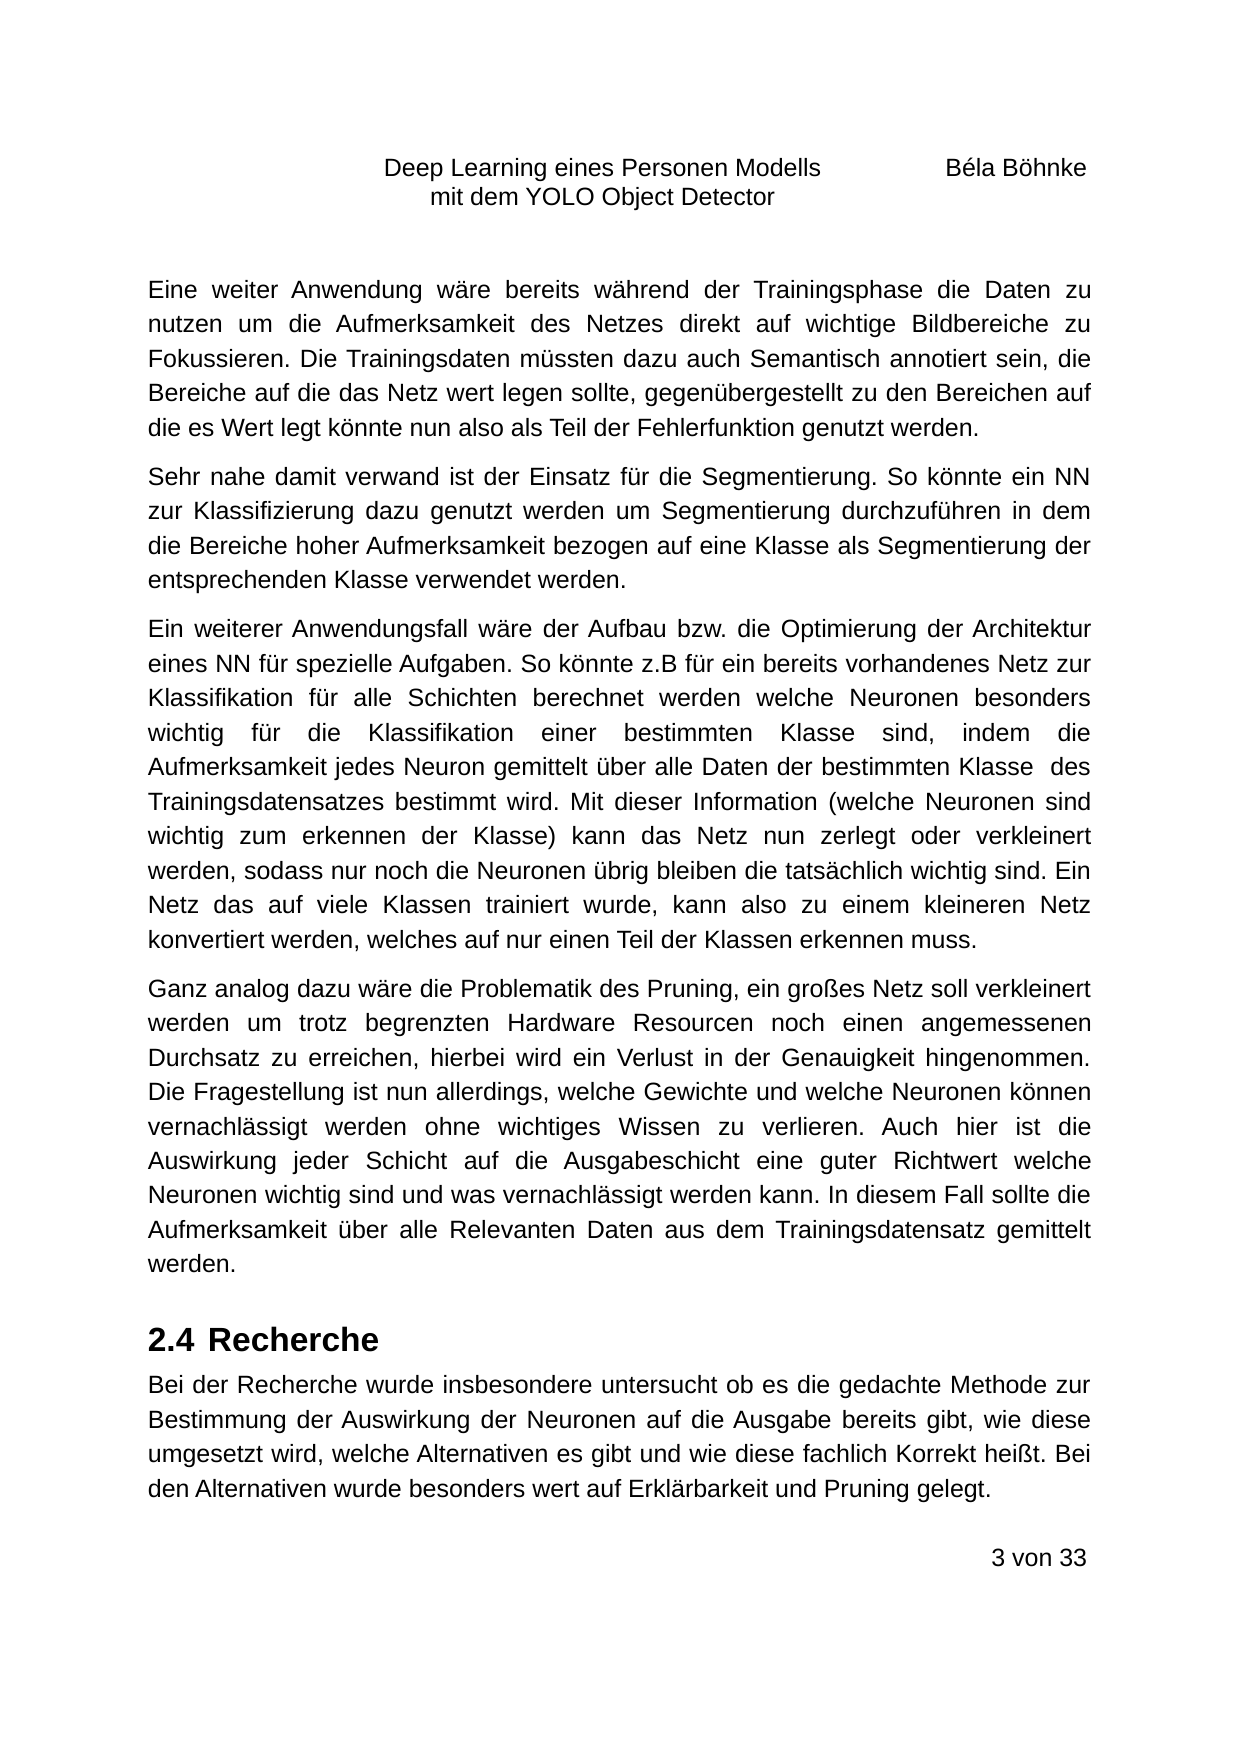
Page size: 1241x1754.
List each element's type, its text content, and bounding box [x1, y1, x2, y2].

subtitle Recherche [148, 1319, 1093, 1358]
text Sehr nahe damit verwand ist der Einsatz für die Segmentierung. So könnte ein NN zur Klassifizierung dazu genutzt werden um Segmentierung durchzuführen in dem die Bereiche hoher Aufmerksamkeit bezogen auf eine Klasse als Segmentierung der entsprechenden Klasse verwendet werden. [148, 462, 1093, 594]
text Ein weiterer Anwendungsfall wäre der Aufbau bzw. die Optimierung der Architektur eines NN für spezielle Aufgaben. So könnte z.B für ein bereits vorhandenes Netz zur Klassifikation für alle Schichten berechnet werden welche Neuronen besonders wichtig für die Klassifikation einer bestimmten Klasse sind, indem die Aufmerksamkeit jedes Neuron gemittelt über alle Daten der bestimmten Klasse des Trainingsdatensatzes bestimmt wird. Mit dieser Information (welche Neuronen sind wichtig zum erkennen der Klasse) kann das Netz nun zerlegt oder verkleinert werden, sodass nur noch die Neuronen übrig bleiben die tatsächlich wichtig sind. Ein Netz das auf viele Klassen trainiert wurde, kann also zu einem kleineren Netz konvertiert werden, welches auf nur einen Teil der Klassen erkennen muss. [148, 614, 1093, 953]
text Ganz analog dazu wäre die Problematik des Pruning, ein großes Netz soll verkleinert werden um trotz begrenzten Hardware Resourcen noch einen angemessenen Durchsatz zu erreichen, hierbei wird ein Verlust in der Genauigkeit hingenommen. Die Fragestellung ist nun allerdings, welche Gewichte und welche Neuronen können vernachlässigt werden ohne wichtiges Wissen zu verlieren. Auch hier ist die Auswirkung jeder Schicht auf die Ausgabeschicht eine guter Richtwert welche Neuronen wichtig sind und was vernachlässigt werden kann. In diesem Fall sollte die Aufmerksamkeit über alle Relevanten Daten aus dem Trainingsdatensatz gemittelt werden. [148, 974, 1093, 1278]
text Bei der Recherche wurde insbesondere untersucht ob es die gedachte Methode zur Bestimmung der Auswirkung der Neuronen auf die Ausgabe bereits gibt, wie diese umgesetzt wird, welche Alternativen es gibt und wie diese fachlich Korrekt heißt. Bei den Alternativen wurde besonders wert auf Erklärbarkeit und Pruning gelegt. [148, 1371, 1093, 1503]
text Eine weiter Anwendung wäre bereits während der Trainingsphase die Daten zu nutzen um die Aufmerksamkeit des Netzes direkt auf wichtige Bildbereiche zu Fokussieren. Die Trainingsdaten müssten dazu auch Semantisch annotiert sein, die Bereiche auf die das Netz wert legen sollte, gegenübergestellt zu den Bereichen auf die es Wert legt könnte nun also als Teil der Fehlerfunktion genutzt werden. [148, 275, 1093, 441]
